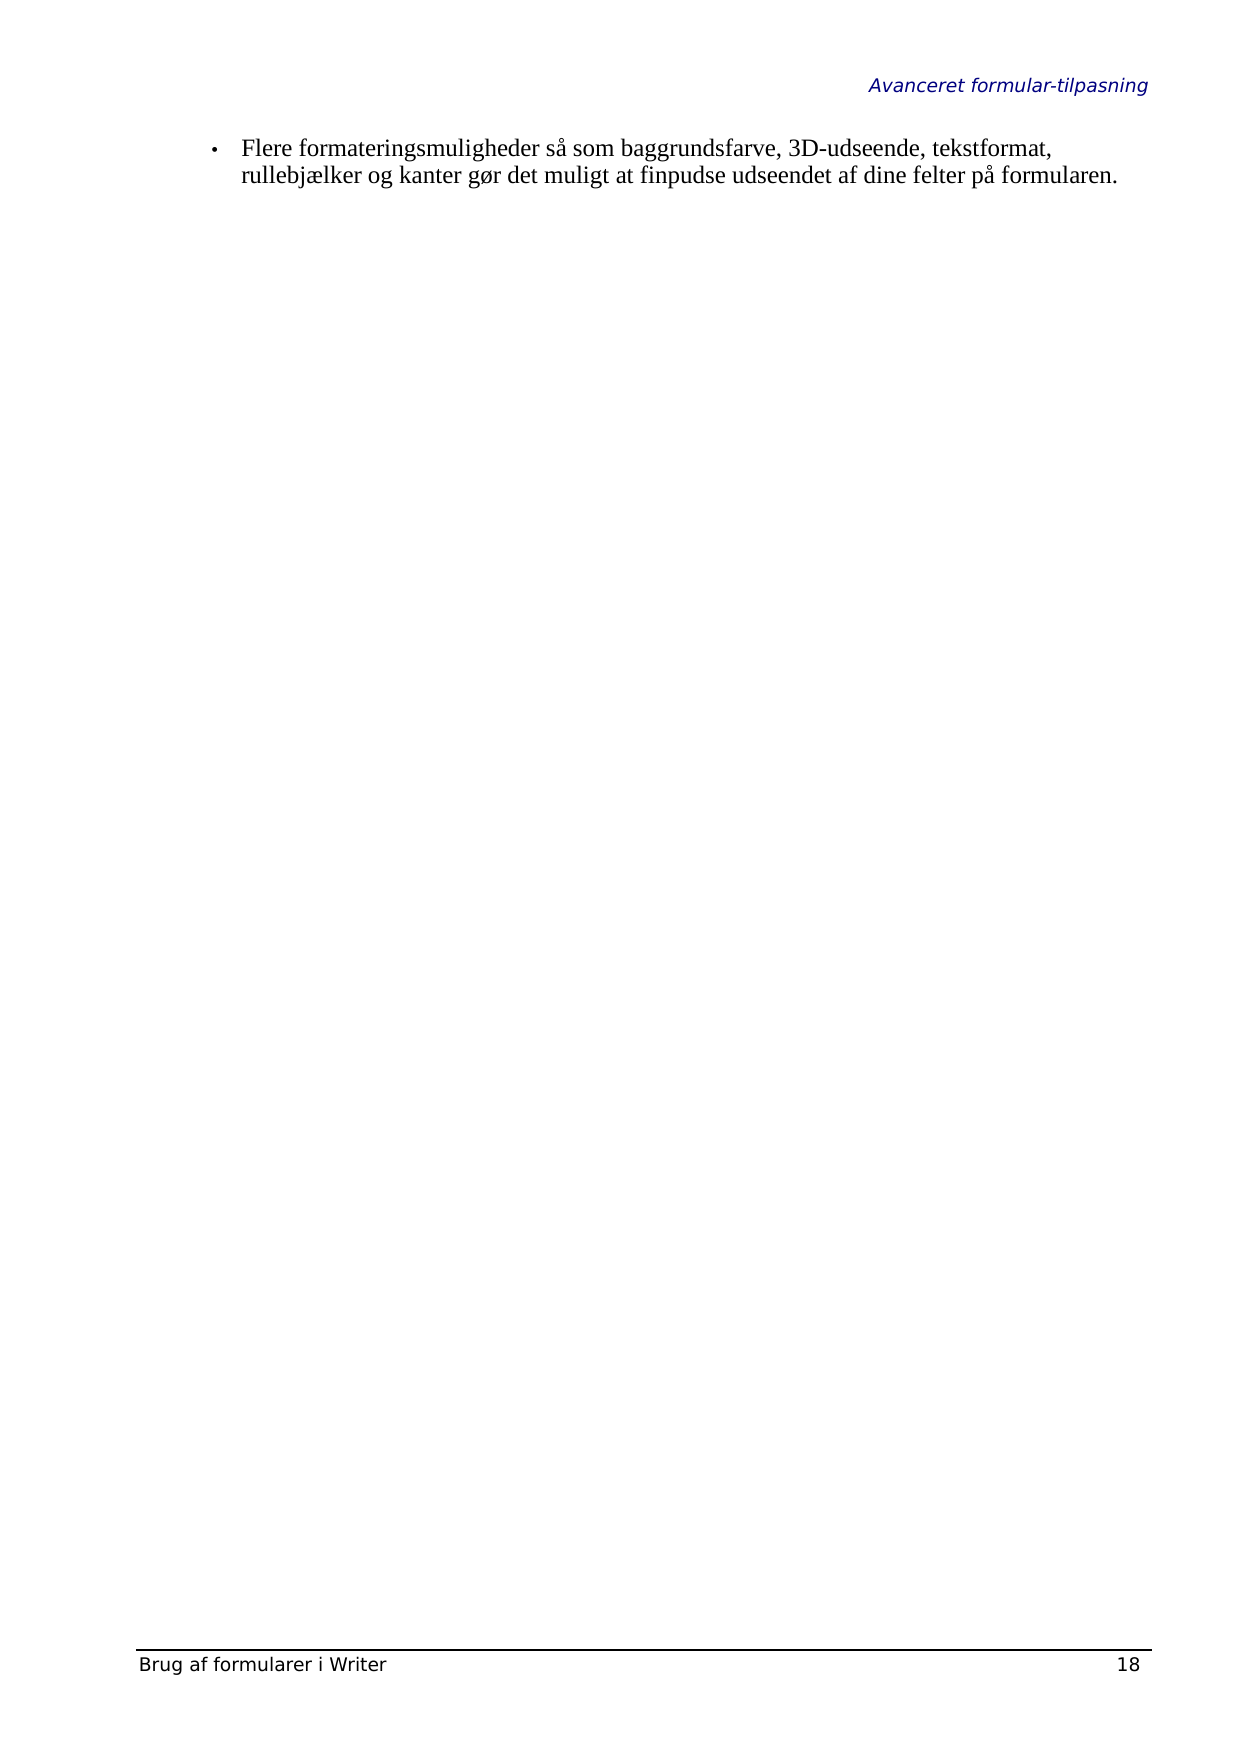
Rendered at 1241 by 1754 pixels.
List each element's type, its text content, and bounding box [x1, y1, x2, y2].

list Flere formateringsmuligheder så som baggrundsfarve, 3D-udseende, tekstformat, rullebjælker og kanter gør det muligt at finpudse udseendet af dine felter på formularen. [211, 134, 1152, 189]
